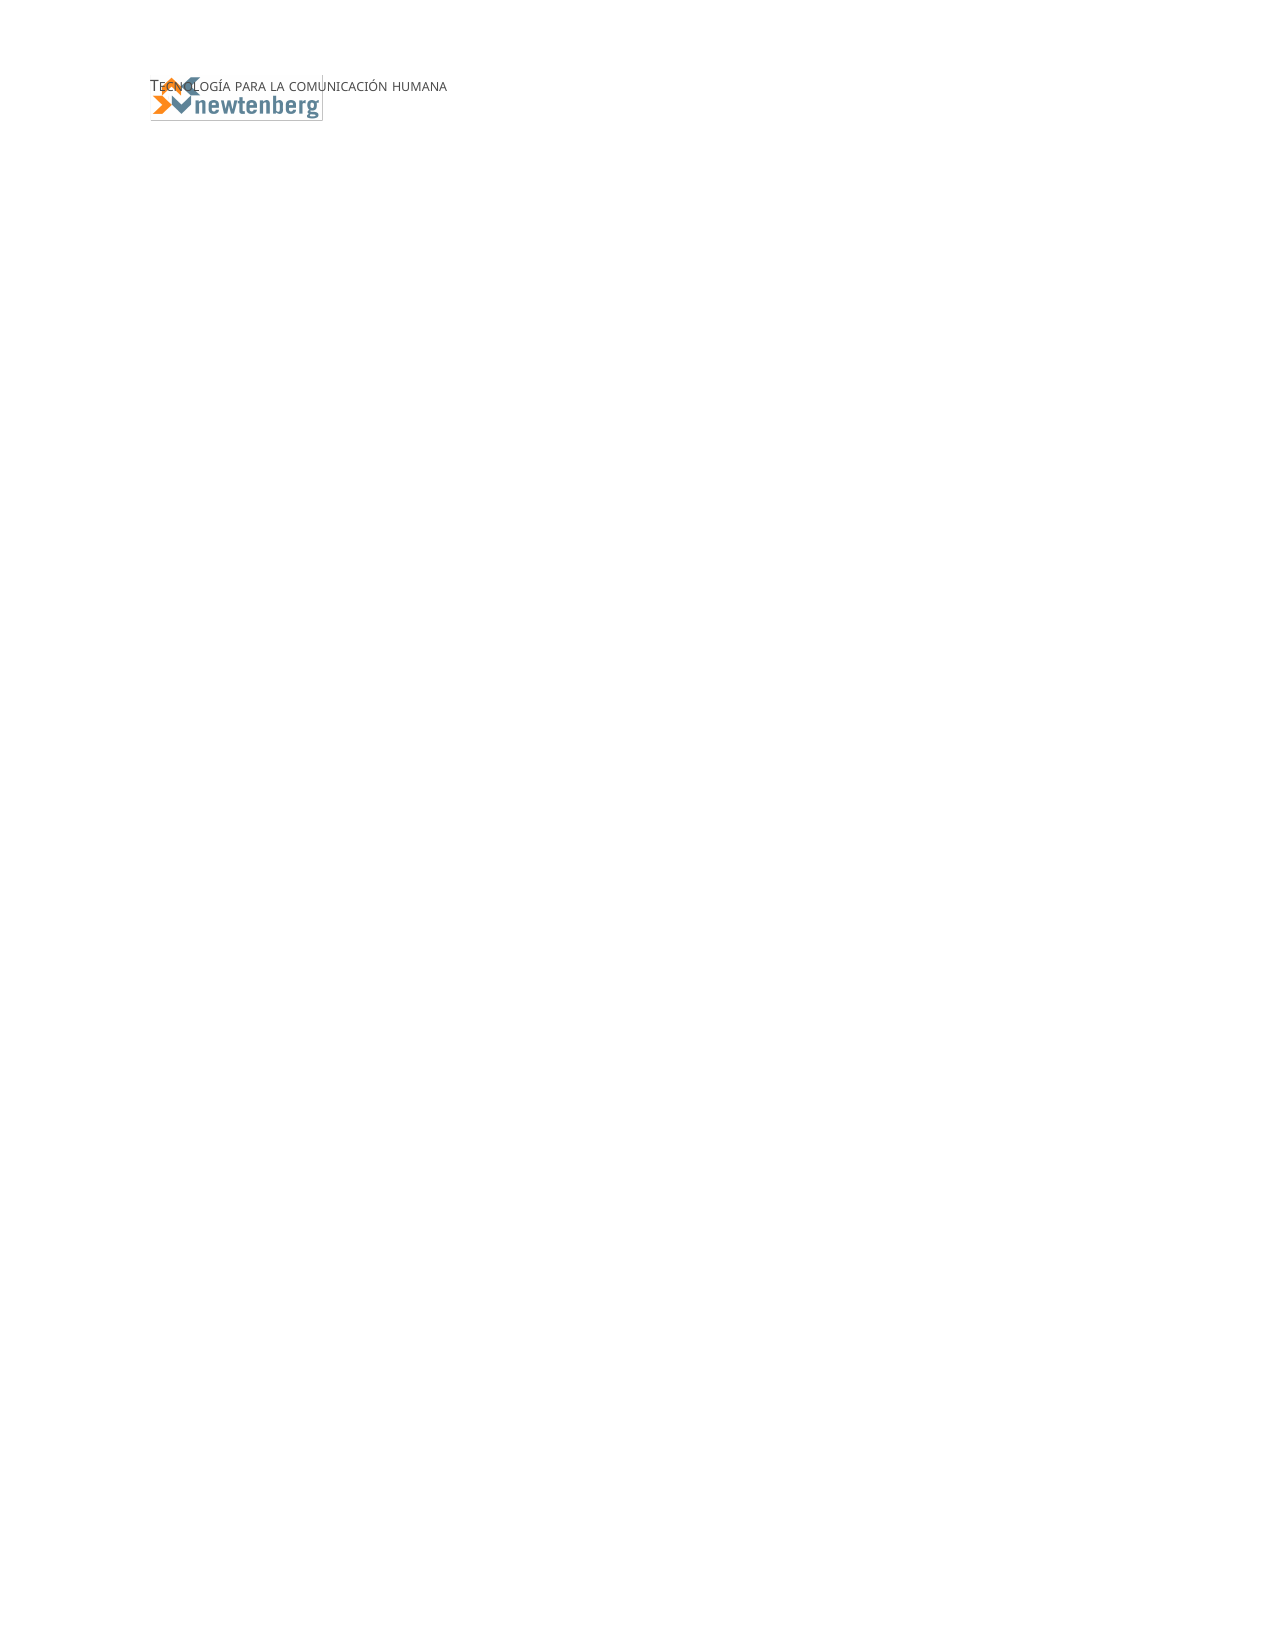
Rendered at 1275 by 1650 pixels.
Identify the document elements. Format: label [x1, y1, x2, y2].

picture [150, 75, 324, 122]
